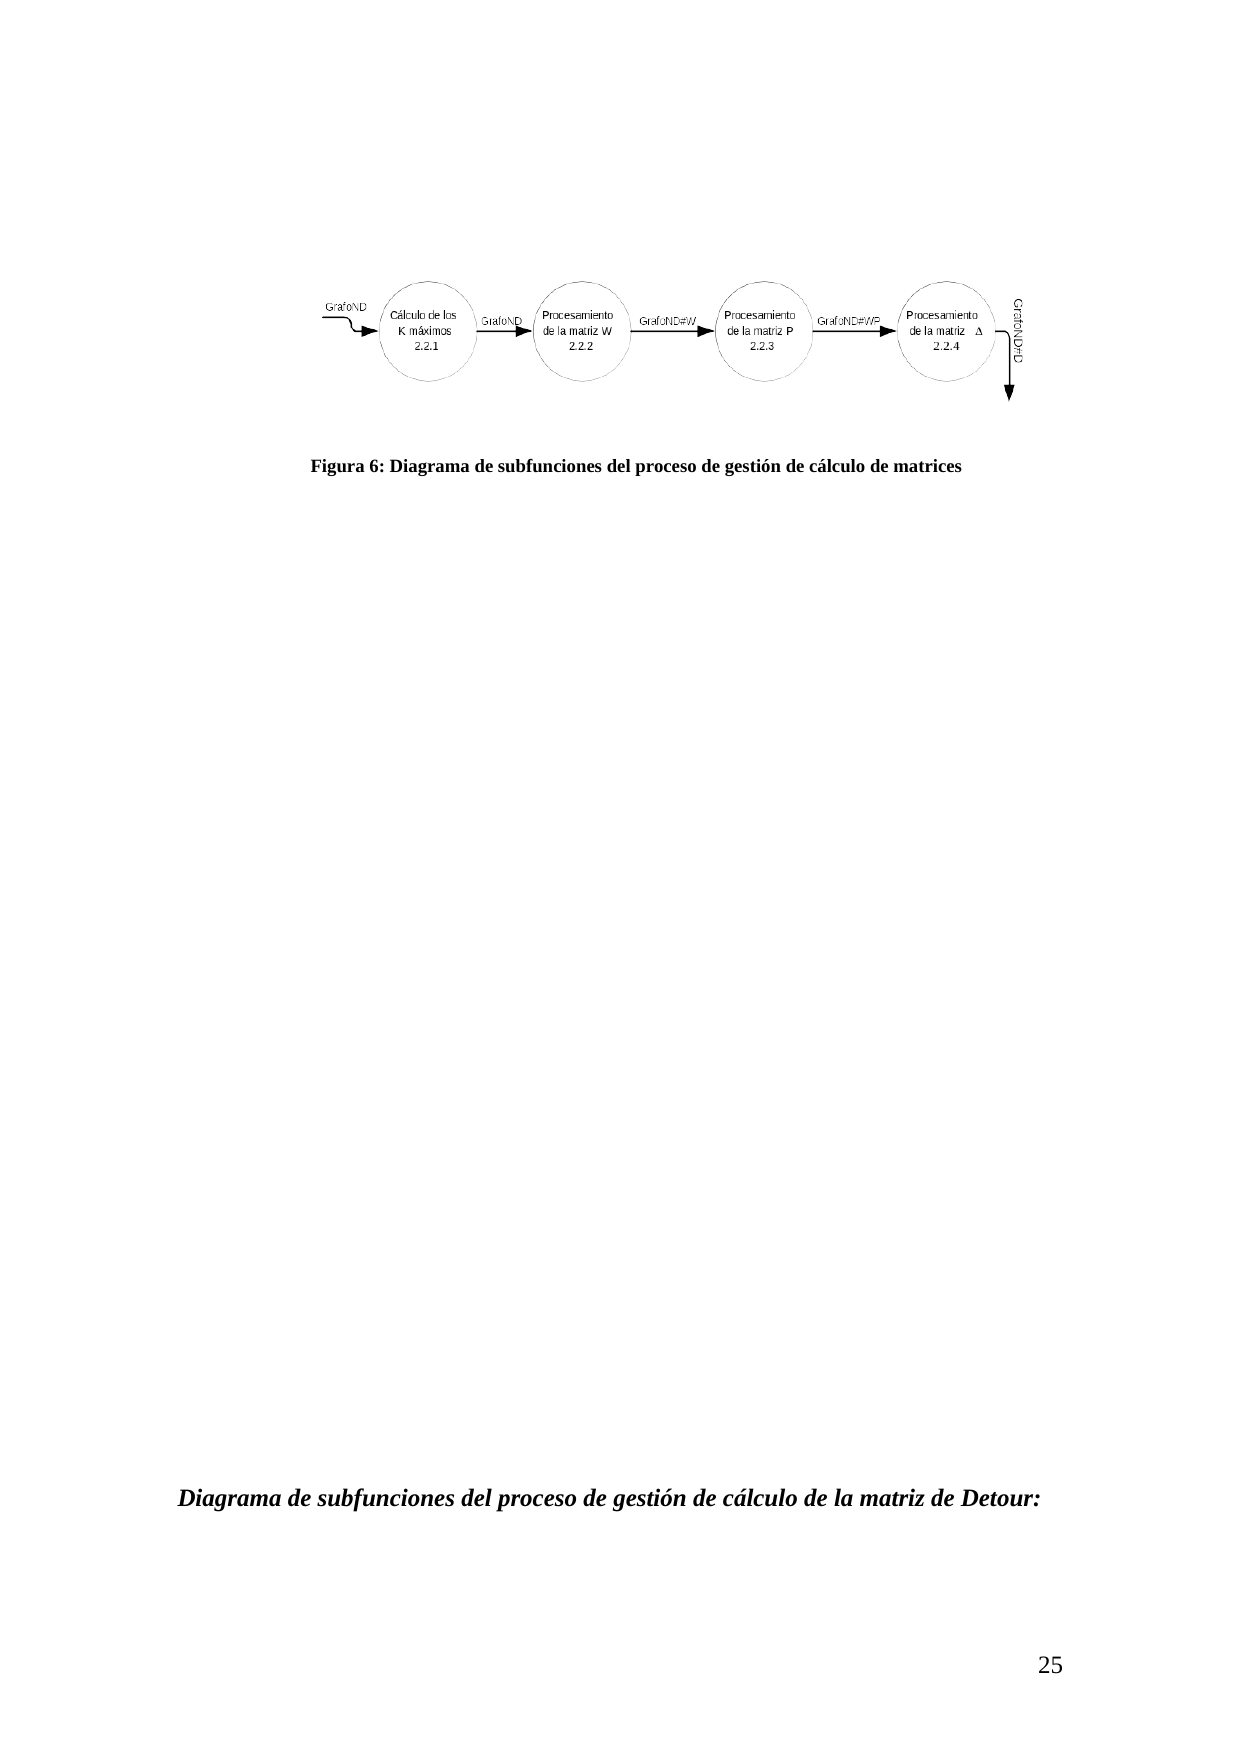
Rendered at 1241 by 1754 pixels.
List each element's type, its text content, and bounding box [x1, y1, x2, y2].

text Diagrama de subfunciones del proceso de gestión de cálculo de la matriz de Detour: [177, 1483, 1063, 1512]
text Figura 6: Diagrama de subfunciones del proceso de gestión de cálculo de matrices [177, 455, 1063, 477]
